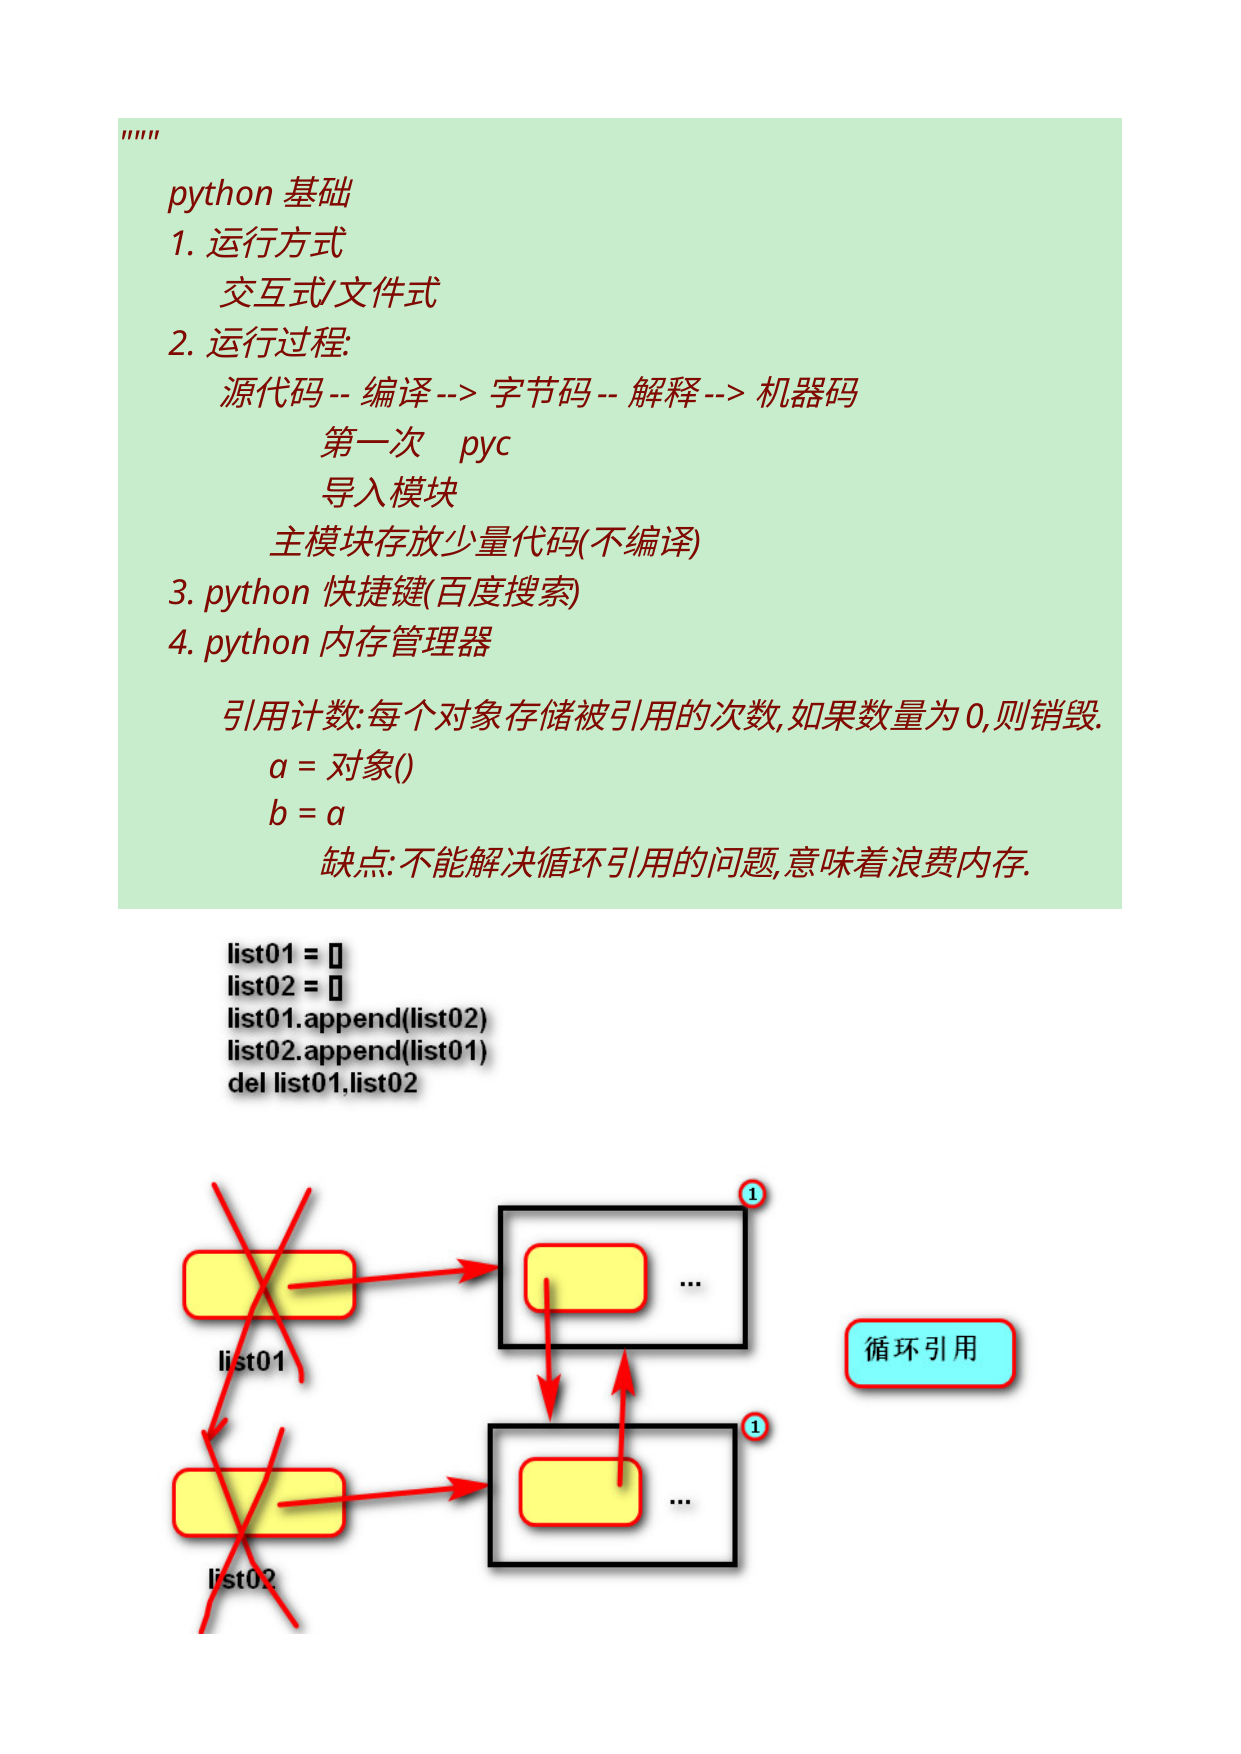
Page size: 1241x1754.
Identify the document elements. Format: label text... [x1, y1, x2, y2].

text 1. 运行方式 [118, 215, 1122, 265]
text 引用计数:每个对象存储被引用的次数,如果数量为0,则销毁. [118, 688, 1122, 738]
text 3. python 快捷键(百度搜索) [118, 565, 1122, 615]
text python基础 [118, 165, 1122, 215]
text 2. 运行过程: [118, 315, 1122, 365]
text 第一次 pyc [118, 415, 1122, 465]
text 缺点:不能解决循环引用的问题,意味着浪费内存. [118, 835, 1122, 885]
text 4. python内存管理器 [118, 615, 1122, 665]
text """ [118, 118, 1122, 165]
text b = a [118, 788, 1122, 835]
text a = 对象() [118, 738, 1122, 788]
text 主模块存放少量代码(不编译) [118, 515, 1122, 565]
text 导入模块 [118, 465, 1122, 515]
text 交互式/文件式 [118, 265, 1122, 315]
text 源代码 -- 编译 --> 字节码 -- 解释 --> 机器码 [118, 365, 1122, 415]
picture [118, 936, 1122, 1634]
